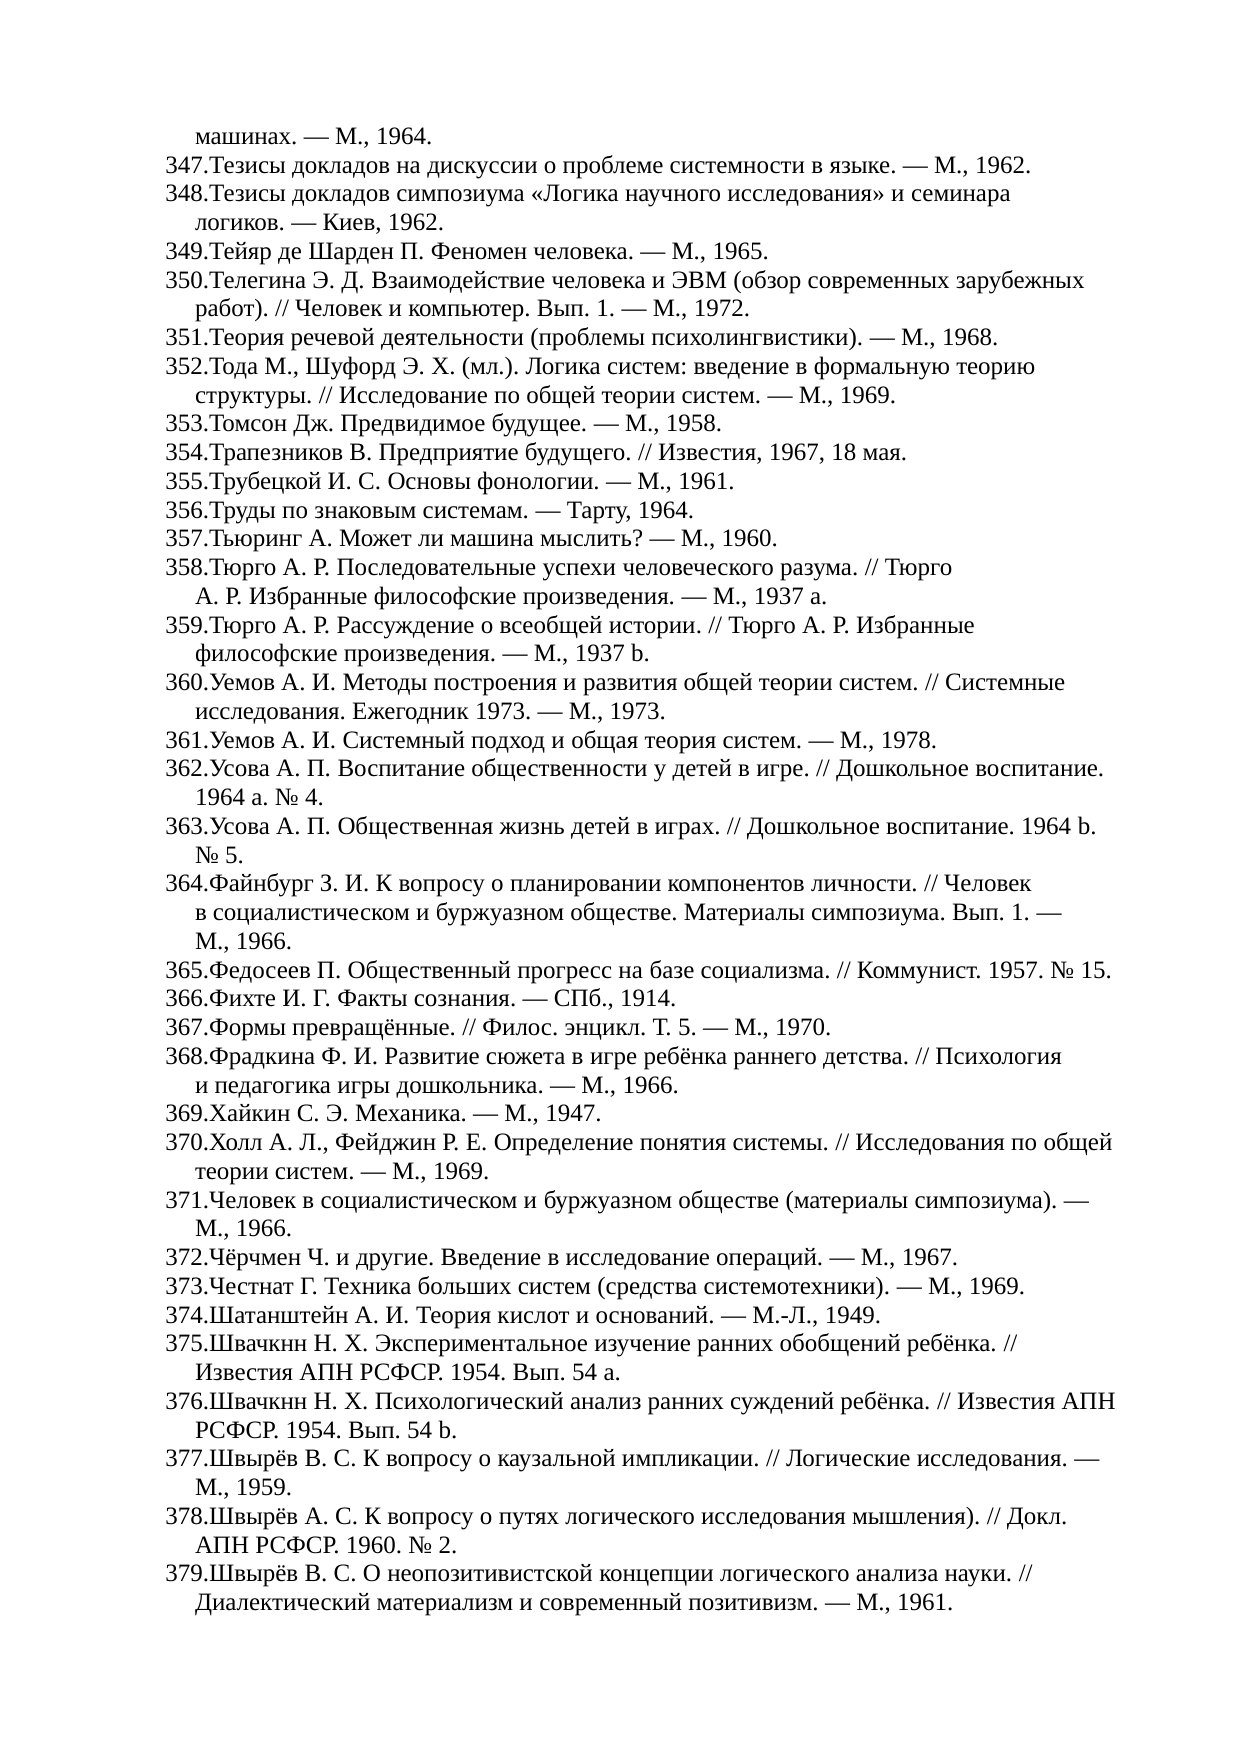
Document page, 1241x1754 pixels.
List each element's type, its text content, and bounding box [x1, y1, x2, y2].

table_header I. Работы Г. П. Щедровицкого 1957 a* Щедровицкий Г. П. «Языковое мышление» и его анализ. // Вопросы языкознания. 1957. № 1. (С. 449–465 наст. изд.). b Щедровицкий Г. П., Алексеев Н. Г. О возможных путях исследования мышления как деятельности. // Докл. АПН РСФСР. 1957. № 3; 1958. № 1,4; 1959. № 1,2, 4; 1960. № 2,4, 5,6; 1961. № 4,5; 1962. № 2–6. 1958 a* Щедровицкий Г. П. О некоторых моментах в развитии понятий. // «Вопросы философии», 1958. № 6. (С. 577–589 наст. изд.). b* Щедровицкий Г. П. О строении атрибутивного знания. Сообщения I–VI. // Докл. АПН РСФСР. 1958. № 1,4; 1959. № 1,2, 4; 1960. № 6. (С. 590–630 наст. изд.). 1959 Щедровицкий Г. П., Ладенко И. С. О некоторых принципах генетического исследования мышления. // Тезисы доклада на I съезде Общества психологов. Вып. 1. — М., 1959. 1960 a* Щедровицкий Г. П. К анализу процессов решения задач. // Докл. АПН РСФСР. 1960. № 5. (С. 667–672 наст. изд.). b Щедровицкий Г. П. Опыт анализа сложного рассуждения, содержащего решение математической задачи. (На правах рукописи). — М., 1960. c* Щедровицкий Г. П. и другие. Принцип «параллелизма формы и содержания мышления» и его значение для традиционных логических и психологических исследований. Сообщ. I–IV. // Докл. АПН РСФСР. 1960. № 2,4; 1961. № 4,5. (С. 1–33 наст. изд.). 1961 a Щедровицкий Г. П. О взаимоотношении формальной логики и неопозитивистской «логики науки». // Диалектический материализм и современный позитивизм. — М., 1961. b Щедровицкий Г. П. Технология мышления. // Известия. 1961. № 234. 1962 a* Щедровицкий Г. П. О различии исходных понятий «формальной» и «содержательной» логик. // Методология и логика наук. Учёные зап. Том. ун-та. № 41. — Томск, 1962. (С. 34–49 наст. изд.). b Щедровицкий Г. П. Усвоение мышления и проблемы творческой активности учащихся // О психологических особенностях творческой активности учащихся. Тезисы доклада на межвуз. конф. — М., 1962. с Щедровнцкий Г. П., Якобсон С. Г. К анализу процессов решения простых арифметических задач. Сообщения I–V. // Докл. АПН РСФСР. 1962. № 2–6. 1963 a Щедровицкий Г. П. О месте логики в психолого-педагогических исследованиях. // Тезисы доклада на II съезде Общества психологов. Вып. 2. — М., 1963. b Щедровицкий Г. П. К методологии педагогического исследования игры. // Материалы к симпозиуму. Ротапринт (Библиотека имени В. И. Ленина). — М., 1963. c* Щедровицкий Г. П. Методологические замечания к проблеме происхождения языка. // Науч. докл. высшей школы. Филологические науки. 1963. № 2. (С. 299–316 наст. изд.). d Якобсон С. Г., Щедровицкий Г. П. Логико-психологический анализ способов решения простых арифметических задач. // Тезисы доклада на II съезде Общества психологов. Вып. 2. — М., 1963. 1964 a* Щедровицкий Г. П. Проблемы методологии системного исследования. — М., 1964. (С. 155–196 наст. изд.). b* Щедровицкий Г. П. Игра и «детское общество». // Дошкольное воспитание. 1964. № 4. (С. 673–681 наст. изд.). c* Щедровицкий Г. П. О принципах анализа объективной структуры мыслительной деятельности на основе понятий содержательно-генетической логики. // Вопросы психологии. 1964. № 2. (С. 466–473 наст. изд.). d Щедровицкий Г. П. Место логических и психологических методов в педагогической науке. // «Вопросы философии», 1964. № 7. е Щедровицкий Г. П. О необходимости типологических исследований в психологии и педагогике. // Вопросы активизации мышления и творческой деятельности учащихся. Тезисы доклада на межвуз. конф. — М., 1964. f Щедровицкий Г. П. К характеристике критериев интеллектуального развития ребёнка. // Вопросы психологии. Тезисы доклада на респ. психол. конф. — Киев, 1964. g Щедровицкий Г. П., Костеловский В. А. К анализу средств и процессов познания пространственной формы. Сообщения I–II. // Новые исследования в педагогических науках. Вып. 2,4. — М., 1964–1965. h* Щедровицкий Г. П., Садовский В. Н. К характеристике основных направлений исследования знака в логике; психологии и языкознании. Сообщения I — III. // Новые исследования в педагогических науках, Вып. 2,4, 5. — М., 1964–1965. (С. 515–539 наст. изд.). i Щедровицкий Г. П., Юдин Э. Г. О применении понятия управления в психологических и педагогических исследованиях. // Вопросы активизации мышления и творческой деятельности учащихся. Тезисы доклада на межвуз. конф. — М., 1964. j Щедровицкий Г. П., Якобсон С. Г. Сравнительный логико-психологический анализ способов решения арифметических задач (на укр. языке). // Радяньска школа. 1964. № 6. 1965 a Щедровицкий Г. П. К характеристике наиболее абстрактных направлений методологии структурно-системных исследований. // Проблемы исследования систем и структур. — М., 1965. b Щедровицкий Г. П. Методологические замечания к проблеме типологической классификации языков. // Лингвистическая типология и восточные языки. — М., 1965. c Щедровицкий Г. П. Исследование мышления детей на материале решений простых арифметических задач. // Развитие познавательных и волевых процессов у дошкольников. — М., 1965. d Щедровицкий Г. П. О принципах классификации наиболее абстрактных направлений методологии системно-структурных исследований. // Проблемы исследования систем и структур. — М., 1965. e Лефевр В. А., Щедровицкий Г. П., Юдин Э. Г. «Естественное» и «искусственное» в семиотических системах. // Проблемы исследования систем и структур. Материалы к конференции. — М., 1965. f* Генисаретский О. И., Щедровицкий Г. П. Методологическая картина дизайна. // Программа научн. иссл. лаб. общетеор. иссл. отдела теории и методов худ. констр. ВНИИТЭ. Архив ВНИИТЭ. — М., 1965 (см. Теоретические и методологические исследования в дизайне. Избранные материалы. Ч. I. Труды ВНИИТЭ. Техн. эстетика. Вып. 61. — М., 1990). (С. 317–328 наст. изд.). g* Генисаретский О. И., Щедровицкий Г. П. Дизайн: проблемы исследований. // Программа научн. иссл. лаб. общетеор. иссл. отдела теории и методов худ. констр. ВНИИТЭ. Архив ВНИИТЭ. — М., 1965 (см. Теоретические и методологические исследования в дизайне. Избранные материалы. Ч. I. Труды ВНИИТЭ. Техн. эстетика. Вып. 61. — М., 1990). (С. 329–333 наст. изд.). 1966 a* Щедровицкий Г. П. Об исходных принципах анализа проблемы обучения и развития в рамках теории деятельности. // Обучение и развитие. Материалы к симпозиуму. — М., 1966. (С. 197–227 наст. изд). b* Щедровицкий Г. П. Методологические замечания к педагогическому исследованию игры. // Психология и педагогика игры дошкольника. — М., 1966. (С. 687–715 наст. изд.). c* Щедровицкий Г. П. Заметки о мышлении по схемам двойного знания. // Материалы к симпозиуму по логике науки. — Киев, 1966. (С. 474–476 наст. изд.). d Щедровицкий Г. П. «Естественное» и «искусственное» в развитии речи языка. // Основные проблемы эволюции языка. Материалы Всесоюз. конф. по общ. языкознанию. Ч. 1. Самарканд, 1966. e Щедровицкий Г. П. К анализу исходных принципов и понятий формальной логики. // Философ, иссл.: Труды Болгар, акад. наук. 1966. f Щедровицкий Г. П. О логическом смысле проблемы лингвистических универсалий. // Конф. по проблемам изучения универсальных и ареальных свойств языков. Тезисы доклада — М., 1966. g* Щедровицкий Г. П. О различных планах изучения моделей и моделирования. // Метод моделирования в естествознании. — Тарту, 1966. (С. 631–633 назд. изд.). h* Щедровицкий Г. П. Надежина Р. Г. Развитие детей и проблемы нравственного воспитания. // Обучение и развитие. Материалы к симпозиуму. — М., 1966. (С. 682–686 наст. изд.). i* Щедровицкий Г. П., Юдин Э. Г. Педагогика и социология. Сообщение 1. // Новые исследования в педагогических науках. Вып. 7. — М., 1966. (С. 342–349 наст. изд.). j Shchedrovitzky G. P. Methodological problem; of system research. // General Systems. 1966. Vol. XI. (Перевод работы 1964 a). k Лефевр В. А., Щедровицкий Г. П., Юдин З. Г. Анализ связей управления в социальных структурах и деятельности. (Место публикации не установлено). 1966. i* Щедровицкий Г. П. Дизайн и его наука: «художественное конструирование» — сегодня, а что дальше? // Научный отчёт по теме 0047 [1]. ВНИИТЭ. — М., 1966 (см. Теоретические и методологические исследования в дизайне. Избранные материалы. Ч. I. Труды ВНИИТЭ. Техн. эстетика. Вып. 61. — М., 1990). (С. 334–341 наст. изд.). 1967 a Щедровицкий Г. П. О методе семиотического исследования знаковых систем. // Семиотика и восточные языки. — М., 1967. b* Щедровицкий Г. П. О специфических характеристиках логико-методологического исследования науки. // Проблемы исследования структуры науки. — Новосибирск, 1967. (С 350–359 наст. изд.). c* Щедровицкий Г. П. Что значит рассматривать язык как знаковую систему? // Материалы к конференции «Язык как знаковая система особого рода». — М., 1967. (С. 540–544 наст. изд.). d Щедровицкий Г. П., Дубровский В. Я. Научное исследование в системе «методологической работы». // Проблемы исследования структуры науки. — Новосибирск, 1967. e Щедровицкий Г. П., Розин В. М. Концепция лингвистической относительности Б. Л. Уорфа и проблемы исследования «языкового мышления». // Семиотика и восточные языки М., 1967. f Schedrovitsky G. P. Concerning the analysis of initial hriniciples and conceptions of formal logic. // Systematics. Vol. 5.1967. № 2. (Перевод работы 1966 е). g* Лефевр В. А., Щедровицкий Г. П., Юдин 3. Г. «Естественное» и «искусственное» в семиотических системах. // Семиотика и восточные языки. — М., 1967. (С. 50–56 наст. из/].). 1968 a Щедровицкий Г. П. Система педагогических исследований (методологический анализ). // Педагогика и логика. — М., 1968. b Щедровицкий Г. П. К анализу структуры, оснований и метода эвристики. // IV Всесоюз. симпозиум по кибернетике. Материалы симпозиума. Тбилиси, 1968. с Щедровицкий Г. П. Модели новых фактов для логики. // «Вопросы философии», 1968. № 4. d Schedrovitsky G. P. Concerning the analysis of initial hriniciples and conceptions of formal logic. // General Systems. Vol. XIII. 1 968. (Перевод работы 1966 е). е Scedrovickij G. P. Methodologische Bemerkungen zum Problem einer typologischen Klassifikation der Sprachen. // Linguistics. 1968. № 42. (Перевод работы 1965 b). f* Щедровицкий Г. П. Лингвистика, психолингвистика, теория деятельности. // Теория речевой деятельности. — М., 1968. (С. 360–366 наст. изд.). 1969 a* Щедровицкий Г. П. Проблема объекта в системном проектировании. // Вторая Всесоюз. конференция по технической кибернетике. Тезисы доклада — М., 1969. (С. 399–400 наст. изд.). b Щедровицкий Г. П. Методологический смысл проблемы лингвистических универсалий. // Языковые универсалии и лингвистическая типология. — М., 1969. 1970 Щедровицкий Г. П. О системе педагогических исследований (методологический анализ). // Оптимизация процессов обучения в высшей и средней школе. Душанбе, 1970. 1971 a Щедровицкий Г. П. Значения как конструктивные компоненты знака. // Вопросы семантики. Тезисы доклада — М., 1971. b Щедровицкий Г. П. Человек и деятельность в инженерно-психологических исследованиях. // Проблемы инженерной психологии. Вып. 1. — М., 1971. с Щедровицкий Г. П. Понимание как компонента исследования знака. // Вопросы семантики. Тезисы доклада — М., 1971. d Щедровицкий Г. П. О типах знаний, получаемых при описании сложного объекта, объединяющего «парадигматику» и «синтагматику». // Актуальные проблемы лексикологии. Докл. лингвист, конф. Ч. 1. Томск. 1971. e Щедровицкий Г. П. «Логическое» и «лингвистическое» в знаках (к характеристик е материал а терминологической работы). // Семиотические проблемы языков науки, терминологии и информатики. Ч. 1. — М., 1971. f Щедровицкий Г. П. К проблеме существования терминов в тексте и в парадигматических системах. // Семиотические проблемы языков науки, терминологии и информатики. Ч. 2. — М., 1971. g Щедровицкий Г. П. Значения и знания. // Актуальные проблемы лексикологии. Тезисы доклада Ч. 2. — Новосибирск, 1971. h Щедровицкий Г. П. Деятельность и понятие деятельности. // Материалы IV Всесоюз. съезда Общества психологов. Тбилиси, 1971. i Schedrovitsky G. P. Configuration as a method of construction of complex knowledge. // Systematics. Vol. 8.1971. № 4. j Щедровицкий Г. П. Проблема соотношения логических и психологических исследований мышления в истории советской психологии. // Материалы IV Всесоюз. съезда Общества психологов. Тбилиси, 1971. 1972 a Щедровицкий Г. П. Цели и продукты терминологической работы (методологические заметки о процессах становления терминологической деятельности). // Актуальные проблемы лексикологии. — Новосибирск, 1972. b Stschedrowitzky G. P. Die Struktur des Zeichens: Sinn und Bedeutung. // Ideen des exakten Wissens. Wissenschaft und Technik in der Sowjetunion. 1972. № 12. 1973 a* Щедровицкий Г. П. Системно-структурный подход в анализе и описании эволюции мышления. // Мышление и общение. Материалы Всесоюз. симпозиума. Алма-Ата, 1973. (С. 477–480 наст. изд.). b Щедровицкий Г. П. Структура знака: смыслы и значения. // Проблемы лексикологии. — Минск, 1973. c Щедровицкий Г. П., Дубровский В. Я. Проблема объекта в системном проектировании. // Методология исследования проектной деятельности. Тез. сообщ. Всесоюз. науч. конф. «Автоматизация проектирования как комплексная проблема совершенствования проектного дела в стране». Сб. 2. — М., 1973. d Щедрювицкий Г. П., Надежина Р. Г. О двух типах отношений руководств а в групповой деятельности детей. // Вопросы психологии. 1973. № 5. е Щедровицкий Г. П., Якобсон С. Г. Заметки к определению понятий «мышление» и «понимание». // Мышление и общение. Материалы Всесоюз. симпоз. Алма-Ата, 1973. 1974 a* Щедровицкий Г. П. Смысл и значение. // Проблемы семантики. — М., 1974. (С. 545–576 наст. изд.). b* Щедровицкий Г. П. Системное движение и перспективы развития системно-структурной методологии. Обнинск, 1974. (С. 57–88 наст. изд). с* Щедровицкий Г. П. Два понятия системы. // Труды XIII Межд. Конгресса по истории науки и техники. Т. 1а. — М., 1974. (С. 228–232 наст. изд). d Щедровицкий Г. П. Коммуникация, деятельность, рефлексия. // Исследование речемыслительной деятельности. Алма-Ата, 1974. e Щедровицкий ГЛ. Логико-психологический анализ процедур и способов решения простых арифметических задач. // Психолого-педагогические проблемы обучения и развития. Душанбе, 1974. 1975 a* Щедровицкий Г. П. Автоматизация проектирования и задачи развития проектировочной деятельности. // Разработка и внедрение автоматизированных систем в проектировании (теория и методология). — М., 1975. (С. 401–436 наст. изд.). b* Щедровицкий Г. П. Проблема исторического развития мышления. // Генетические и социальные проблемы интеллектуальной деятельности. Алма-Ата, 1975. (С. 496–514 наст. изд.). а* Щедровицкий Г. П. Исходные представления и категориальные средства теории деятельности (Приложение I к 1975 а’). (С. 233–280 наст. изд.). а* Щедровицкий Г. П. Общая идея метода восхождения от абстрактного к конкретному (Приложение II к 1975 а’). e* Щедровицкий Г. П. Категории «процесс — механизм» в контексте исследования развития (Приложение III к 1975 а»). f* Щедровицкий Г. П. Генетическое восхождение (Приложение IV к 1975 а’). 1976 Щедровицкий Г. П. Проблемы построения системной теории сложного «популятивного» объекта. // Системные исследования. Ежегодник 1975. — М., 1976. 1977 a Щедровицкий Г. П., Щедровицкий П. Г. Проблематизация и проблемы в процессах программирования решения задач. // Логика научного поиска. Тезисы доклада Свердловск, 1977. 1978 a Щедровицкий Г. П. Методологический подход как средство объединения знаний из разных научных предметов. // Методологические аспекты взаимодействия общественных, естественных и технических наук. Тез докл. М. — Обниск, 1978. b Аросьев Д. Л., Астахов В. И., Щедровицкий Г. П. Средства и методы проектирования годичного цикла спортивной подготовки. Макет учебно-деловой игры. // Отчёт КНГ МОГИФК по теме № 05–139–21.1978. 1979 a Щедровицкий Г. П. Комплексная организация научно-исследовательских работ как социотехническая систем а. // Комплексный подход к научному поиску: проблемы и перспективы. Ч. 2. — Свердловск, 1979. b Поливанова С. Б., Щедровицкий Г. П. Методологическая организация мышления и деятельности как условие и средство комплексной организации НИР. // Комплексный подход к научному поиску: Проблемы и перспективы. Ч. 2. — Свердловск, 1979. 1981 a* Щедровицкий Г. П. Принципы и общая схема методологической организации системно-структурных исследований и разработок. // Системные исследования: Методологические проблемы. Ежегодник 1981. — М., 1981. (С. 88–114 наст. изд.). b Щедровицкий Г. П. О двух способах структурно-системного представления объектов. // Машинные методы обнаружения закономерностей. Рига, 1981. 1982 Shchedrovitsky C. P. Methodological organization of systems-structural research and development: principles and general scheme. // General Systems. Vol. XXVII. 1982. (Перевод работы 1981 a*). 1983 a Щедровицкий Г. П. Организационно-деятельностная игра как новая форма организации коллективной мыследеятельности. // Методы исследования, диагностики и развития международных трудовых коллективов. — М., 1983. b Щедровицкий Г. П. Системо-деятельностный подход в анализе и оценке места и функций естественнонаучных картин мира в современном мировоззрении. // Научная картина мира как компонент современного мировоззрения. Материалы симпозиума. М. — Обнинск, 1983. с* Щедровицкий Г. П., Котельников С. И. Организационно-деятельностная игра как новая форма организации и метод развития коллективной мыследеятельности. // Нововведения в организациях. Труды семинара. ВНИИ системных исследований. — М., 1983. (С. 115–142 наст. изд.). 1984 Щедровицкий Г. П. Синтез знаний: проблемы и методы. // На пути к теории научного знания. — М., 1984. (С. 634–666 наст. изд.). 1985 a Ойзерман М. Т., Рац М. В., Щедровицкий Г. П. Научные и практические вопросы создания проектов, эффективно реализуемых с точки зрения инженерных изысканий. // Проблемы методологии и технологии инженерных изысканий. — М., 1985. b Наградова Е. Я., Щедровицкий Г. П. Категории сложности изыскательных работ как объект исследований с системо-деятельностной точки зрения. // Проблемы методологии и технологии инженерных изысканий. — М., 1985. с Shchedrovitsky C. P. Methodological organization of systems-structural research and development: principles and general scheme. // Systems Research, II. Methodological Problems. 1985. (Перевод работы 1981 a*). 1987 a* Щедровицкий Г. П. Схема мыследеятельности — системно-структурное строение, смысл и содержание. // Системные исследования. Методологические проблемы. Ежегодник 1986. — М., 1 987. (С. 281–298 наст. изд.). b Щедровицкий Г. П. Методологический подход как средство объединения знаний из разных научных предметов. // Методологические аспекты взаимодействия общественных, естественных и технических наук. Тезисы доклада и выст. Ч. I–II. М. — Обнинск, 1987. 1991 Щедровицкий Г. П. Методологический смысл оппозиции натуралистического и системо-деятельностного подходов. // «Вопросы методологии». 1991. № 2. (С. 143–154 наст. изд.). II. Работы других авторов Автоматизация в проектировании. — М., 1972. Акофф Р. Л. О природе систем. // Изв. АН СССР. Техн. кибернетика. 1971. № 3. Акофф Р. Л. Планирование в больших экономических системах. — М., 1972. Акофф Р. Искусство решения проблем. — М., 1982. Акофф Р. Планирование будущего корпорации. — М., 1985. Алексеев И. С. Возможная модель структуры физического знания. // Проблемы истории и методологии научного познания. — М., 1974 а. Алексеев И. С. Принцип детерминизма и физическая картина реальности. // Философия и естествознание. — М., 1974 b. Алексеев Н. Г. Проблема управления мыслительной деятельностью при решении алгебраических задач и их классификация. // Вопросы активизации мышления и творческой деятельности учащихся. Тезисы докладов на межвузовской конференции. — М., 1964. Алексеев Н. Г. Формирование осознанного решения учебной задачи. // Педагогика и логика. — М., 1968. Алексеев Н. Г., Москаева А. С. О некоторых психологических проблемах при решении текстовых задач. // Психологія навчання і виховання. Тезисы докладов на республиканской психологической конференции. — Киев, 1964. Аристотель. Метафизика. М, 1937 а. Аристотель. О душе. — М., 1937 b. Аристотель. Физика. — М., 1937 с. Аристотель. Аналитики. — М., 1952. Аристотель. Сочинения. В 4-х т. — М., 1978. Асмус В. Ф. Логика. — М., 1947. Асмус В. Ф. Шарль Серрюс и логика отношений. // Ш. Серрюс. Опыт исследования значения логики. — М., 1948. Афанасьев В. Г. Научное руководство социальными процессами. // Коммунист. 1965. № 12. Афанасьев В. Г. Об интенсификации развития социалистического общества (проблемы взаимодействия науки, техники и управления). — М., 1969. Ахманов А. С. Формы мысли и законы формальной логики. К вопросу о предмете формальной логики. // Вопросы логики. — М., 1955. Ахманов А. С. Логическое учение Аристотеля. — М., 1960. Бакрадзе К. Логика. Тбилиси, 1951. Беккер Г., Босков А. Современная социологическая теория. — М., 1962. Бернштейн Н. А. Некоторые назревающие проблемы регуляции двигательных актов. // Вопросы психологии. 1957. № 6. Вир Ст. Кибернетика и управление производством. — М., 1963. Блауберг И. В., Садовский В. Н., Юдин Э. Г. Системный подход: предпосылки, проблемы, трудности. — М., 1969. Блауберг И. В., Юдин Э. Г. Становление и сущность системного подхода. — М., 1973. Богданов А. А. Всеобщая организационная наука (тектология). В 3-х т. Восьмое издание. Москва-Берлин, 1925–1929. Большие системы: теория, методология, моделирование. — М., 1971. Больцман Л. Лекции по кинетической теории газов. — М., 1956. Борджану К. О научном характере понятия прогресса. // Проблемы философии. — М., 1960. Бродский И. Н., Серебрянников О. Ф. О характере современной формальной логики II Вопросы философии. 1964. № 2. Бутлеров A. M. Альдегиды, кетоны и нитропроизводные жирного ряда. Специальный куре органической химии. 1875. Ветров А. А. Математическая логика и современная формальная логика. // «Вопросы философии», 1964. № 2. Вико Дж. Основания новой науки об общей природе наций. — Л., 1940. Виндельбанд В. Принципы логики. // Логика. Вып. 1. М, 1913. Винер Н. Кибернетика. — М., 1958. Витгенштейн Л. Логико-философский трактат. — М., 1959. Войшвилло Е. К. К вопросу о предмете логики. // Вопросы логики. — М., 1955. Волков Г. Н. Социология науки. Социологические очерки научно-технической деятельности. — М., 1968. Волков Г. Научно-техническая революция: естествознание и обществоведение. // Правда. 1973, 25 февр. Восхождение от абстрактного к конкретному. // Филее, энцикл. Т. 1. — М., 1960. Выготский Л. С. Мышление и речь. Психологические исследования. — М.-Л., 1934. Выготский Л. С. Избранные психологические исследования. — М., 1956. Выготский Л. С. Развитие высших психических функций. — М., 1960. Галилей Г. Беседы и математические доказательства… // Сочинения. Т. 1. — М.-Л., 1934. Галилей Г. Диалог о двух главных системах мира — птоломеевой и коперниковой. — М.-Л., 1948. Гальперин П. Я., Талызина Н. Ф. Формирование начальных геометрических понятий на основе организованного действия учащихся. // Вопросы психологии. 1957. № 1. Гвишиани Д. М. Управление — прежде всего наука. // Известия, 1963, № 118. Гвишиани Д. М. Предисловие. // Дейнеко О. А. Методологические проблемы науки управления производством. — М., 1971. Гвишиани Д. М. Организация и управление. — М., 1972. Гвишиани Д. М., Каменицер С. Е. Научно организовать труд по управлению производством. // Социалистический труд. 1965. № 2. Гвишиани Д. М., Лисичкин В. А. Системы прогнозирования в планировании и управлении научными исследованиями и разработками. — М., 1969. Гегель Г. В. Ф. Энциклопедия философских наук. Ч. 1. Логика. // Сочинения. Т. 1. — М., 1934. Гегель Г. В. Ф. Наука логики. // Сочинения. Т. 5–6. — М., 1937. Гейтинг А. Обзор исследований по основаниям математики. — М., 1936. Гелернтер Г. А., Рочестер Н. Интеллектуальное поведение машин, решающих задачи. // Психология мышления. — М., 1965. Генисаретский О. И. Специфические черты объектов системного исследования. // Проблемы исследования систем и структур. — М., 1965. Генисаретский О. И. Логический смысл моделей и моделирования. // Метод моделирования в естествознании. Тезисы доклада и выступлений на симпоз. — Тарту, 1966 а. Генисаретский О. И. Проблема смысла в содержательно-генетической логике. // Методология и логика науки. — М., 1966 b. Генисаретский О. И. Понятие о деятельности. Деятельность проектирования. // дизайн в сфере проектирования. Методологическое исследование. Т. 1. Архив ВНИИТЭ. № 470.1967. Генисаретский О. И. Опыт моделирования представляющей и рефлектирующей способностей сознания. // Всесоюзный симпозиум по кибернетике. Тбилиси, 1968. Генисаретский О. И. Опыт методологического конструирования общественных систем. // Моделирование социальных процессов. — М., 1970. Генисаретский О. И. Методологическая организация системной деятельности. // Разработка и внедрение автоматизированных систем в проектировании (теория и методология). — М., 1975. Гердер И. Г. Трактат о происхождении языка. // Гердер И. Г. Избранные сочинения. — М.-Л., 1959. Гессе Г. Игра в бисер. — М., 1969. Гилберт Д. Основания геометрии. — М., 1948. Гилберт Д., Аккерман В. Основы теоретической логики. — М., 1947. Глушков В. М. Построение автоматизированных систем управления. // Актуальные проблемы управления. — М., 1972. Гоббс Т. Избранные произведения. В 2-х т. — М., 1965. Головнях В. В. Комплексирование оптимизационных, имитационных и логико-лингвистических моделей в автоматизированных системах управления летательным аппаратом. // Вопросы кибернетики. Вып. 121. — М., 1986. Горохов В. Г. Методологический анализ системотехники. — М., 1982 а. Горохов В. Г. Современные комплексные научно-технические дисциплины. // «Вопросы философии», 1982 b. № 7. Гослинг Б. Проектирование систем. // Перевод № 567 ГКРЭ СССР. 1964. Греневский Т. Кибернетика без математики. — М., 1964. Григорьев Э. П. Проектный метод прогнозирования и его использование при формировании бытовой предметной среды. // Проблемы прогнозирования материально-предметной среды Труды ВНИИТЭ. Техн. эстетика. Вып. 2. — М., 1972. Гропп P. O. К вопросу о марксистской диалектической логике как системе категорий. // «Вопросы философии», 1959. № 1. Грушин Б. А. Логические и исторические приёмы исследования в «Капитале» К. Маркса. // Вопросы философия. 1955. № 4. Грушин Б. А. О приёмах и способах воспроизведения в мышлении исторических процессов развития. // Канд. диссертация. МГУ, 1957. Грушин Б. А. Маркс и современные методы исторического исследования. // «Вопросы философии», 1958. № 3. Грушин Б. А. Очерки логики исторического исследования. — М., 1961. Грушин Б. А. Процесс развития (логическая характеристика категории в свете задач исторической науки). // Проблемы методологии и логики наук. — Томск, 1962. Гуд Г. Х., Макол Р. Э. Системотехника: введение в проектирование больших систем. — М., 1962. Гудожник Г. С. Научно-технический прогресс: сущность, основные тенденции. — М., 1970. Гуковский М. А. Механика Леонардо да Винчи. — М.-Л., 1947. Гуссерль Э. Пролегомены к чистой логике. // Гуссерль Э. Логические исследования. Ч. 1. — СПб., 1909. Гущин Ю. Ф., Дубровский В. Я, ЩедровицкийЛ. П. К понятию «системное проектирование». // Большие информационно-управляющие системы. — М., 1969. Гущин Ю. Ф., Дубровский В. Я., Щедровицкий Л. П. О методических принципах инженерно-психологического проектирования. // Проблемы инженерной психологии. Вып. 1. — М., 1971. Гэлбрейт Дж. Новое индустриальное общество. — М., 1969. Дворецкий И. Х. Древнегреческо-русский словарь. — М., 1958. Дейнеко О. А. Методологические проблемы науки управления производством. — М., 1971. Джемпер М. Понятие массы в классической и современной физике. — М., 1967. Джонсон Ф. и другие. Системы и руководство (теория систем и руководство системами). — М., 1971. Дизайн в сфере проектирования. Методологическое исследование. Т. 1 / Под ред. Г. П. Щедровицкого и О. И. Генисаретского. // Архив ВНИИТЭ. № 470.1967. Диксон Дж. Проектирование систем: изобретательство, анализ и принятие решений. — М., 1969. Дубовская В. И. К вопросу о связях теории с компонентами учебной деятельности. // Проблемы исследования систем и структур. Материалы к конференции. — М., 1965. Дубровский В. Я. О природе и основаниях эффективности эвристических методов. // IV Всесоюзный симпозиум по кибернетике, (материалы симпозиума). Тбилиси, 1968. Дубровский В. Я. К проблеме распределения функций в системах «человек — машина». // Большие информационно-управляющие системы. — М., 1969. Дубровский В. Я. Об одной модели деятельности проектирования. // Проблемы инженерной психология. Вып. 1. — М., 1971 а. Дубровский В. Я. Проблема знаний в инженерно-психологическом проектировании. // Проблемы инженерной психологии. Вып. 1. — М., 1971 b. Дубровский В. Я., Щедровицкий Л. П. Проблема распределения функции в системах «человек — машина». // Инженерно-психологическое проектирование. Вып. 1. — М., 1970 а. Дубровский В. Я., Щедровицкий Л. П. Инженерная психология и развитие системного проектирования. // Инженерно-психологическое проектирование. Вып. 2. — М., 1970 b. Дубровский В. Я., Щедровицкий Л. П. Проблемы системного инженерно-психологического проектирования. — М., 1971 а. Дубровский В. Я., Щедровицкий Л. П. Социальное назначение инженерной психологии. // Проблемы инженерной психологии. Вып. 1. — М., 1971 b. Дубровский В. Я., Щедровицкий Л. П. Концепция машинизации проектирования как вида мыслительной деятельности. // Методология исследования проектной деятельности. Всесоюз. науч. конф. «Автоматизация проектирования как комплексная проблема совершенствования проектного дела в стране». Сб. 2. — М., 1973. Дубровский В. Я., Щедровицкий Л. П. Проблемы модификации в системном проектировании. // Разработка и внедрение автоматизированных систем в проектировании (теория и методология). — М., 1975. Дынин Б. С. К вопросу о характере проблем методологии. // Философия, методология, наука. — М., 1972. Евенко Л. И. Системный анализ — инструмент обоснования управленческих решений. // США: экономика, политика, идеология. 1970. № 8. Ельмслев Л. Пролегомены к теории языка. // Новое в лингвистике. Вып. 1. — М., 1960. Емельянов С. В. Современные проблемы научного управления. // Цикл лекций о со временных методах планирования и управления народным хозяйством. — М., 1970. Емельянов С. В. Организационные системы управления: принципы построения структурных схем. // Актуальные проблемы управления. — М., 1972. Епископосов Г. Л. Техника и социология. — М., 1967. Жимерин Д. Г. Проблемы автоматизации управления. // Автоматизированные системы управления. — М., 1972. Жолковский А. К. Предисловие. // Машинный перевод и прикладная лингвистика. 1964. № 8. Жолковский А. К. и другие. О принципиальном использовании смысла при машинном переводе. // Труды Института точной механики и вычислительной техники. Машинный перевод — 1961. Вып. 2. — М., 1961. Жолковский А. К., Мельчук И. А. К построению действующей модели языка «Смысл-текст». // Машинный перевод и прикладная лингвистика. 1969. № 11. Заде Л., Дезоер Ч. Теория линейных систем. — М., 1970. Замошкин Ю. А. Психологическое направление в современной буржуазной социологии. — М., 1958. ЗигвартХ. Учение о суждении, понятии и выводе. // Зигварт X. Логика. Т. 1. — СПб., 1908 а. ЗигвартХ. Учение о методе. // Зигварт X. Логика. Т. 2. Вып. 1. — СПб., 1908 b. Зиновьев А. А. Восхождение от абстрактного к конкретному (на материале «Капитала» К. Маркса). // Канд. диссертация. — М., 1954. Зиновьев А. А. Логическое строение знаний о связях. // Логические исследования. — М., 1959 а. Зиновьев А. А. Следование как свойство высказываний о связях. // Науч. докл. высшей школы. Философские науки. 1959 b. № 3. Зиновьев А. А. 06 одной программе исследования мышления. // Докл. АПН РСФСР. 1959 с. № 2. Зиновьев А. А. О логической природе восхождения от абстрактного к конкретному. // Филос. энцикл. Т. 1. — М., 1960 а. Зиновьев А. А. К вопросу о методе исследования знаний (высказывания о связях). // Докл. АПН РСФСР. 1960 b. № 3. Зиновьев А. А. К определению понятия связи. // «Вопросы философии», 1960 с. № 8. Зиновьев А. А. Логика высказываний и теория вывода. — М., 1962. Зиновьев А. А. Об основных понятиях и принципах логики науки. // Логическая структура научного знания. — М., 1965. Зиновьев А. А., Ревзин И. И. Логическая модель как средство научного исследования. // «Вопросы философии», 1960. № 1. Зинченко А. П. Игра. В Харькове проведён экспертный семинар по теме «Учебно-воспитательный процесс в ВУЗе». // Архитектура. Приложение к «Строительной газете» от 25 апреля 1982. Зинченко А. П. Игровая форма межпрофессионального обсуждения градостроительных проблем. // Строительство и архитектура. 1983. № 8. Зинченко П. И. Проблема непроизвольного запоминания. // Научные записки Харьковского государственного педагогического института иностранных языков. Т. 1.1939. Ильенков Э. В. Диалектика абстрактного и конкретного в «Капитале» К. Маркса. — М., 1960. Ильенков Э. В. Предмет логики как науки в новой философии. // «Вопросы философии», 1965. № 5. Ильенков Э. В. К истории вопроса о предмете логики как науки. // «Вопросы философии», 1966. № 2. Ильенков Э. В. Идеальное. // Филос. энцикл. Т. 2. — М., 1962. Исследования по общей теории систем. — М., 1969. Калман Р. и другие. Математическая теория систем. — М., 1971. Кант И. Критика чистого разума. — СПб., 1907. Кант И. Логика. — СПб., 1915. Кантор Г. Учение о множествах. // Новые идеи в математике. Сб. 6. — СПб., 1914. Квейд Э. Анализ сложных систем (методология анализа при подготовке военных решений). — М., 1969. Кибернетический сборник. Вып. 1. — М., 1960. Клини С. К. Введение в метаматематику. — М., 1957. Климовская Г. И. Опыт псевдогенетического поиска языковых универсалий. // Языковые универсалии и лингвистическая типология М., 1969. Клир Дж. Абстрактное понятие системы как методологическое средство. // Исследования по общей теории систем. — М., 1969. Комплексный подход к научному поиску: проблемы и перспективы. В 2-х ч. — Свердловск, 1979. Кон И. С. О понятии исторического прогресса. // Проблемы развития в природе и обществе. — М.-Л., 1958. Кон И. С. Прогресс общественный. // Филос. энцикл. Т. 4. — М., 1967. Кондильяк Э. Б. Трактат о системах. — М., 1938. Кондорсэ Ж. А. Эскиз исторической картины прогресса человеческого разума. — М., 1936. Кондрашов И. А. К вопросу о происхождении языка. // Вопросы языкознания в свете трудов И. В. Сталина. — М., 1950. Копнин П. В., Крымский С. Б. Заметки о логике современной и традиционной. // «Вопросы философии», 1965, № 7. Коссериу Э. Синхрония, диахрония и история//Новое в лингвистике. Вып. III. — M., 1963. Косыгин Ю. А. Методологические вопросы системных исследований в геологии. // Геотектоника. 1970. № 2. Котарбиньский Т. Избранные произведения. — М., 1963. Кремянский В. И. Некоторые особенности организмов как «систем» с точки зрения физики, кибернетики и биологии. // «Вопросы философии», 1958. № 8. Кузьмин В. П. Принцип системности в теории и методологии К. Маркса. — М., 1976. Кузнецов Б. Г. Беседы по теории относительности. — М., 1960. Курс для высшего управленческого персонала. — М., 1970. Кутта Ф. Человек. Труд. Техника. — М., 1970. Кутюра Л. Философские принципы математики. — СПб., 1913. Куффиньяль Л. Кибернетика — искусство управления. // Наука и человечество 1963. — М., 1963. Ладенко И. С. Об отношении эквивалентности и его роли в некоторых процессах мышления. // Докл. АПН РСФСР. 1958 а. № 1. Ладенко И. С. О процессах мышления, связанных с установлением отношения эквивалентности. // Докл. АПН РСФСР. 1958 b. № 2. Ладенко И. С. Проблемы обоснования математики и логической эмпиризм. // Диалектический материализм и современный позитивизм. — М., 1961. Лакатос И. Доказательства и опровержения. Как доказываются теоремы. — М., 1967. Ланге О. Целое и развитие в свете кибернетики. // Исследования по общей теории систем. — М., 1969. Лапин И. И., Пригожин А. И. «Социальные инновации» — новое направление в организационной психологии на Западе. // Психологический журнал. Т. 3.1982. № 5. Лейбниц Г. Новые опыты о человеческом разуме. — М.-Л., 1936. Лекторский В. А., Садовский В. Н. О принципах исследования систем (в связи с общей теорией систем Л. Берталанфи). // «Вопросы философии», 1960. № 8. Лекторский В. А. и другие. История предмета философии. // Филос. энцикл. Т. 5. — М., 1970. Ленин В. И. Философские тетради. // ПСС. Четвёртое издание. Т. 38. — М., 1958. Ленин В. И. Материализм и эмпириокритицизм. // ПСС. Т. 18.. — М., 1961 Ленин В. И. Империализм, как высшая стадия капитализма. // ПСС. Т. 27. — М., 1962 Леонтьев А. А. Психолингвистика. — Л., 1967. Леонтьев А. А. Язык, речь, речевая деятельность. — М., 1969. Леонтьев А. Н. Психологические основы дошкольной игры. // Проблемы развития психики. — М., 1959. Леонтьев А. Н. Проблемы развития психики. — М., 1959. Леонтьев А. Н. О некоторых перспективных проблемах советской психологии. // Вопросы психологии. 1967. № 6. Леонтьев А. Н. Автоматизация и человек. // Психологические исследования. Вып. 2. — М., 1970. Лефевр В. А. О способах представления объектов как систем. // Тезисы доклада симп. «Логика научного исследования» и семинара логиков. — Киев, 1962. Лефевр В. А. О различии «процесса решения» и «способа решения» задач. // Тезисы доклада на II съезде Общества психологов. — М., 1963. Лефевр В. А. О самоорганизующихся и саморефлексивных системах и их исследовании. // Проблемы исследования систем и структур. — М., 1965. Лефевр В. А. Конфликтующие структуры. — М., 1967. Лефевр В. А. О способах представления объектов как систем. // Философские проблемы современного естествознания. Вып. 14. — Киев, 1969. Лефевр В. А. Системы, нарисованные на системах. // Системный метод и современная наука. Вып. 1. — Новосибирск, 1970. Лефевр В. А., Дубовская В. И. Способ решения задач как содержание обучения. // Новые исследования в педагогических науках». Вып. 4. — М., 1965. Лисицин В. Н., Попов Г. Х. О науке управления. // Плановое хозяйство. 1968. № 3. Логика научного поиска (тезисы доклада к Всесоюз. симп.). Ч. 1. — Свердловск, 1977. Логические исследования. — М., 1959. Локк Дж. Избранные философские произведения. Т. 1. — М., 1960. Ломов Б. Ф. Человек и техника. — М., 1966. Лосев А. Ф. Платон. // Филос. энцикл. Т. 4. — М., 1967. Луканин Р. К., Касымжанов А. Х. Об исходных моментах проблемы взаимоотношения диалектики и формальной логики. // Актуальные проблемы диалектической логики (мат. Всесоюз. симп. по диалектической логике). Алма-ата, 1971. Лукасевич Я. Аристотелевская силлогистика с точки зрения современной формальной логики. — М., 1959. Любищев А. А. Значение и будущее систематики. // Природа. 1971. № 2. Маковельский А. О. История логики. — М., 1967. Максвелл Дж. К. Избранные сочинения по теории электромагнитного поля. — М., 1938. Мамардашвили М. К. Процесс анализа и синтеза. // «Вопросы философии», 1958. № 2. Мамардашвили М. К. Некоторые вопросы исследования истории философии как истории познания. // «Вопросы философии», 1959. №: 12. Мамардашвипи М. К. Формы и содержание мышления (к критике гегелевского учения о формах познания). — М., 1968 а. Мамардашвили М. К. Анализ сознания в работах К. Маркса. // «Вопросы философии», 1968 b. № 6. Марков И. Б. Научно-техническая революция: анализ, перспективы, последствия. — М., 1971. Маркс К. К критике политической экономии. — М., 1952. Маркс К. Капитал. Т. 1. — М., 1955 а. Маркс К. Тезисы о Фейербахе. // Маркс К. и Энгельс Ф. Сочинения. Второе издание. Т. З. — М., 1955 b. Маркс К. Экономическо-философские рукописи 1884 года. // Маркс К. и Энгельс Ф. Из ранних произведений. — М., 1956. Маркс К. Теории прибавочной стоимости (IV том «Капитала»). // Маркс К. и Энгельс Ф. Сочинения. Т. 26. Ч. ІІІ. — М., 1964. Маркс К., Энгельс Ф. Немецкая идеология. // Маркс К. и Энгельс Ф. Сочинения. Второе издание. Т. З М., 1955 а. Маркс К., Энгельс Ф. Святое семейство, или критика критической критики. // Маркс К. и Энгельс Ф. Сочинения. Второе издание. Т. 2. — М., 1955 b. Маркс К., Энгельс Ф. Из ранних произведений. — М., 1956. Мартине А. Основы общей лингвистики. // Новое в лингвистике. Вып. III. — М., 1963. Мах Э. Механика. Историко-критический очерк её развития. — СПб., 1909. Мелещенко Ю. С., Шухардин С. В. Ленин и научно-технический прогресс. — Л., 1969. Мельников Г. П. Азбука математической логики. — М., 1967 а. Мельников Г. П. Системная лингвистика и её отношение к структурной. // Проблемы языкознания. Докл. и сообщ. советских учёных на X Межд. Конгрессе лингвистов. — М., 1967 b. Мельников Г. П. Язык как система и языковые универсалии. // Языковые универсалии и лингвистическая типология. — М., 1969. Мельчук И. А. Опыт теории лингвистических моделей «Смысл-текст». — М., 1974. Месарович М. и другие. Теория иерархических многоуровневых систем. — М., 1973. Металлы. // Большая Сов. Энцикл. Второе издание. Т. 27. — М., 1954. Метод моделирования в естествознании (тезисы докладов и выступлений на симпозиуме). — Тарту, 1966. Методологические проблемы науки. — М., 1964. Методология исследования проектной деятельности (Всесоюз. науч. конф. «Автоматизация проектирования как комплексная проблема совершенствования проектного дела в стране»). Сб. 2. — М., 1973. Минский М. На пути к созданию искусственного разума. // Вычислительные машины и мышление. — М., 1967. Минто В. Дедуктивная и индуктивная логика. — СПб., 1901. Мирский Э. М. Междисциплинарные исследования и дисциплинарная организация науки. — М., 1980. Моисеев Н. Н. Компьютер ставит эксперимент. // Литературная газета, 1 января 1973. Моисеев Н. Н. Имитационные модели. // Наука и человечество 1973. — М., 1972. Морено Дж. Социометрия. — М., 1958. Морз Ф. М., Кимбелл Д. Е. Методы исследования операции. — М., 1956. Москаева А. С. К анализу способа решения арифметических задач. // Тезисы доклада на II съезде Общества психологов. Вып. 2. — М., 1963. Москаева А. С. Анализ знаковых средств, необходимых для активного усвоения способов деятельности. // Вопросы активизации мышления и творческой деятельности учащихся (тезисы доклада на межвуз. конф.). — М., 1964. Москаева А. С. Алгоритмы и «алгоритмический подход» к анализу процессов обучения. // Вопросы психологии. 1965. № 3. Москаева А. С. Об одном способе исследования употребления моделей. // Метод моделирования в естествознании. — Тарту, 1966. Москаева А. С. Математика и философия. // Проблемы исследования структуры науки. — Новосибирск, 1967. Москаева А. С. Логический анализ способов решения арифметических задач. // Педагогика и логика. — М., 1968. Москаева А. С., Розин В. М. К анализу строения систем знания типа «Начал» Евклида. Сообщения I–II. // Новые исследования в педагогических. Вып. 8 и 9. — М., 1966. Надежина Р. Г. Совместная деятельность детей и их взаимоотношения. // Вопросы психологии. Тезисы докладов на республиканской психологической конференции. — Киев, 1964 а. Надежина Р. Г. Игра и взаимоотношения детей. // Дошкольное воспитание. 1964 b. № 4. Надежина Р. Г. Анализ детских групп как малых неоднородных систем. // Проблемы исследования систем и структур. Материалы к конференции. — М., 1965. Наторп П. Философия как основание педагогики. — СПб., 1905. Наука и учебный предмет. // Советская педагогика. 1965. № 7. Наука — техника — управление. Интеграция науки, техники и технологии. // Организация и управление в Соединённых Штатах Америки. — М., 1966. Нейман Дж. Теория самовоспроизводящихся автоматов. — М., 1971. Непомнящая Н. И. О путях анализа проблемы усвоения и развития на основе логических и психологических методов. // Тезисы доклада на II съезде Общества психологов. Вып. 2. — М., 1963. Непомнящая Н. И. О методе генетического исследования в психологии. // Вопросы психологии. Тезисы доклада на республиканской психологической конференции. — Киев, 1964 а. Непомнящая Н. И. К вопросу об активности и самостоятельности учащихся в процессе обучения. // Вопросы активизации мышления и творческой деятельности учащихся. Тезисы доклада на межвуз. конф. — М., 1964 b. Непомнящая Н. И. Анализ некоторых понятий психологической концепции Жана Пиаже. // Вопросы психологии. 1964 с. № 4. Непомнящая Н. И. Отношение методов структурного генетического исследования в психологии. // Проблемы исследования систем и структур. Материалы к конференции. — М., 1965. Непомнящая Н. И. Состояние проблемы обучения и развития и задачи дальнейшей её разработки. // Обучение и развитие (материалы к симпозиуму). — М., 1966 а. Непомнящая Н. И. Теория Л. С. Выготского о связи обучения и развития. // Обучение и развитие (материалы к симпозиуму). — М., 1966 b. Непомнящая Н. И. Понятия развития и научения в теории Ж. Пиаже. // Обучение и развитие (материалы к симпозиуму). — М., 1966 с. Непомнящая Н. И. Педагогический анализ и конструирование способов решения учебных задач. // Педагогика и логика. — М., 1968. Николаев В. В. Состояние и некоторые проблемы развития системотехники. // Методологические проблемы системотехники. — Л., 1970. Ньюэлл А., Саймон Г. А. Имитация мышления человека с помощью электронно-вычислительной машины. // Психология мышления. — М., 1965. Ньюэлл А. и другие. Процессы творческого мышления. // Психология мышления. — М., 1965. Обучение и развитие (материалы к симпозиуму). — М., 1966. Общая теория систем. — М., 1966. Овчинников Н. Ф. Понятия массы и энергии в их историческом развитии и философском значении. — М., 1957. Оптнер С. Системный анализ для решения деловых и промышленных проблем. — М., 1969. Организация и управление (вопросы теории и практики). — М., 1968. Остов Г. В. Техника и общественный прогресс. — М., 1959. О соотношении синхронного анализа и исторического изучения языков. — М., 1960. Пантина Н. С. Процесс возникновения сюжетной игры и его значение для умственного развития детей раннего возраста (формирование деятельности элементарного планирования). // Докл. АПН РСФСР. 1962. № 5. Пантина Н. С. Умственное развитие ребёнка в процессе возникновения сюжетной игры. // Дошкольное воспитание. 1963. № 2. Пантина Н. С. Исследование умственного развития детей в процессе деятельности с дидактическими игрушками. // Развитие познавательных и волевых процессов у дошкольников. — М., 1965. Пантина Н. С. Исследование строения детской деятельности (на материале действий с дидактическими игрушками). // Психология и педагогика игры дошкольника. — М., 1966. Папуш М. П. К анализу концепции индикационного поля панели пульта управления как информационной модели. // Проблемы инженерной психологии. Вып 1. — М., 1971. Папуш М. В. Проблема единства семиотики и схема «семиозиса» Ч. Морриса. // Проблемы семантики. — М., 1974. Пископпель А. А. Экспериментальный метод и системное инженерно-психологическое проектирование. // Проблемы инженерной психологии. Вып. 1. — М., 1971. Поварнин С. И. Логика. Пгр., 1916. Поварнин С. И. Введение в логику. Пгр. 1921. Поваров Г. Н. Логика на службе автоматизации и технического прогресса. // «Вопросы философии», 1959. № 10. Пристли Дж. Избранные сочинения. — М., 1934. Проблема распределения функций в системах «человек — машина». // Инженерно-психологическое проектирование. Вып. 1. — М., 1970. Проблемы исследования систем и структур. Материалы к конференции. — М., 1965. Проблемы исследования структуры науки (материалы к симпозиуму). — Новосибирск, 1967. Проблемы методологии системного исследования. — М., 1970. Проблемы прогнозирования материально-предметной среды. // Труды ВНИИТЭ. Техн. эстетика. Вып. 2.1972. Проблемы рефлексии в научном познании. Куйбышев, 1983. Проблемы теории проектирования предметной среды. // Труды ВНИИТЭ. Техн. эстетика. Вып. 8. — М., 1974. Программно-целевой подход и деловые игры. // Тезисы доклада и сообщ. ко второй науч.-практ. науковедч. конф. — Новосибирск, 1982. Психология и педагогика игры дошкольника. — М., 1966. Разработка и внедрение автоматизированных систем в проектировании (теория и методология). — М., 1975. Рамишвили Д. И. О психологической природе донаучных познаний (докл. на совещ. по вопросам психологии (1–6 июля 1953 г.). — М., 1954. Раппапорт А. Г. Методологический анализ трансформации функций прогнозирования. // Проблемы прогнозирования материально-предметной среды. Труды ВНИИТЭ. Техн. эстетика. Вып. 2. — М., 1972. Раппапорт А. Г. Проектирование без прототипов. // Разработка и внедрение автоматизированных систем в проектировании (теория и методология). — М., 1975. Раппапорт А. Г., Сазонов Б. В. Проблемы будущего и трансформация проектирования. // Техническая эстетика. 1972. № 1. Рашевский П. К. «Основания геометрии» Гилберта и их место в историческом развитии вопроса. // Д. Гилберт. Основания геометрии. — М.-Л., 1948. Рашевский П. К. Геометрия и её аксиоматика. // Математическое просвещение. 1960. № 5. Рефлексия. // Филос. словарь. Philosophisches Worterbuch. — M., 1961. Рефлексия. // Филос. энцикл. Т. 4. — М., 1967. Рефлексия в науке и обучении (тезисы доклада и сообщ. к науч.-метод, конф.). — Новосибирск, 1984. Рождественский Ю. В. От редактора//Семиотика и восточные языки. — М., 1967. Розенбергер Ф. История физики. — М.-Л., 1937. Розин В. М. Логический анализ функций чертежа в геометрии. // Тезисы доклада на II съезде Общества психологов. Вып. 2. — М., 1963. Розин В. М. Анализ знаковых средств в геометрии. // Вопросы психологии. 1964 а. № 6. Розин В. М. Анализ способов деятельности в геометрии, представленных в виде сложной системы. // Вопросы активизации мышления и творческой деятельности учащихся (тезисы доклада на межвуз. конф). — М., 1964 b. Розин В. М. Функции символических и модельных средств в точных науках. // Проблемы методологии и логика наук. — Томск, 1965. Розин В. М. Логический анализ происхождения функций моделей, употребляемых в естественных науках. // Метод моделирования в естествознании. — Тарту, 1966. Розин В. М. Об изображении структуры науки. // Проблемы исследования структуры науки. — Новосибирск, 1967 а. Розин В. М. Семиотический анализ знаковых средств математики. // Семиотика и восточные языки. — М., 1967 b. Розин В. М. Структура современной науки. // Проблемы исследования структуры науки. — Новосибирск, 1967 с. Розин В. М. Логико-семиотический анализ знаковых средств геометрии. // Педагогика и логика. — М., 1968 Розин В. М. Смысл прогностической деятельности в проектировании. // Проблемы прогнозирования материально-предметной среды. Труды ВНИИТЭ. Техн. эстетика. Вып. 2. — М., 1972. Розин В. М., Москаева А. С. Предметы изучения структуры науки. // Проблемы исследования структуры науки. — Новосибирск, 1967. Рузавин Г. И. К вопросу об отношении современной формальной логики и логики математической. // «Вопросы философии», 1964. № 2. Румянцев A. M., Ерёмин A. M. К вопросу о науке управления социалистической экономикой. // Вопросы экономики. 1967. № 1. Руткевич М. Н. Развитие, прогресс и законы диалектики. // «Вопросы философии», 1965. № 8. Садовский В. Н. Кризис неопозитивистской «логики науки» и современная зарубежная логика. // Диалектический материализм и современный позитивизм. — М., 1961. Садовский В. Н. Аксиоматический метод построения научного знания. // Философские вопросы современной формальной логики. — М., 1962. Садовский В. Н. Некоторые принципиальные проблемы построения общей теории систем. // Системные исследования. Ежегодник 1971. — М., 1972. Садовский В. Н. Основания общей теории систем. — М., 1974. Сазонов Б. В. К критике неопозитивистского анализа «естественного» языка науки. // Диалектический материализм и современный позитивизм. — М., 1961. Сазонов Б. В. Научное исследование, прогнозирование и конструирование в градостроительном проектировании (история и состояние проблемы). // Проблемы прогнозирования материально-предметной среды. Труды ВНИИТЭ. Техн. эстетика. Вып. 2. — М., 1972. Сазонов Б. В. К определению понятия «проектирование». // Методология исследования проектной деятельности. Всесоюз. науч. конф. «Автоматизация проектирования как комплексная проблема совершенствования проектного дела в стране». Сб. 2. — М., 1973 а. Сазонов Б. В. Методологические проблемы организации проектной деятельности. // Техническая эстетика. 1973 b. № 3–4. Сазонов В. В. Методологические проблемы в развитии теории и методики градостроительного проектирования. // Разработка и внедрение автоматизированных систем в проектировании (теория и методология). — М., 1975. Сазонов Б. В. Деятельностный подход к инновациям. // Социальные факторы нововведений в организационных системах. — М., 1980. Сазонов Б. В. Проект новшества и программирование инновационной деятельности (к программе исследований). // Структура инновационного процесса. — М., 1981. Саймон Г. Науки об искусственном. — М., 1972. Самсонова Е. Г., Воронина Л. А. Анализ строения эмпирической науки (на материале исследования физики). // Проблемы исследования структуры науки. — Новосибирск, 1967. Семёнов Ю. Н. Общественный прогресс и социальная философия современной буржуазии. — М., 1965. Семиотика и восточные языки. — М., 1967. Сент-Дьердьи А. Введение в субмолекулярную биологию. — М., 1964. Серрюс Ш. Опыт исследования значения логики. — М., 1948. Сеченов И. М. Предметная мысль и действительность. // Сеченов И. М. Избранные философские и психологические произведения. — М., 1947. Сидоренко В. Ф. Прогнозирование как процедура проектирования. // Проблемы прогнозирования материально-предметной среды. Труды ВНИИТЭ. Техн. эстетика. Вып. 2. — М., 1972. Симоненко О. Л. Особенности строения «технических» наук. // Проблемы исследования структуры науки. — Новосибирск, 1967. Симпозиум по структурному изучению знаковых систем. Тезисы докладов. — М., 1962. Системные исследования. — М., 1969. Смирницкий А. И. Объективность существования языка М., 1954. Смирницкий А. И. Значение слова. // Вопросы языкознания. 1955. № 2. Соссюр Ф. де. Курс общей лингвистики. — М., 1933. Современная научно-техническая революция. Историческое исследование. — М., 1967. Солнцев В. М. Язык как системно-структурное образование. — М., 1971. Спиркин А. Г., Сазонов Б. В. Обсуждение методологических проблем исследования систем и структур. // «Вопросы философии», 1964. № 1. Стёпин B. C., Томильчик Л. М. Практическая природа познания и методологические проблемы современной физики. — Минск, 1970. Строгович М. С. Логика. — М., 1949. Стяжин Н. И. Формирование математической логики. — М., 1967. Тарский А. Введение в логику и методологию дедуктивных наук. — М., 1948. Таубе М. Вычислительные машины и здравый смысл. Миф о думающих машинах. — М., 1964. Тезисы докладов на дискуссии о проблеме системности в языке. — М., 1962. Тезисы докладов симпозиума «Логика научного исследования» и семинара логиков. — Киев, 1962. Тейяр де Шарден П. Феномен человека. — М., 1965. Телегина Э. Д. Взаимодействие человека и ЭВМ (обзор современных зарубежных работ). // Человек и компьютер. Вып. 1. — М., 1972. Теория речевой деятельности (проблемы психолингвистики). — М., 1968. Тода М., Шуфорд Э. Х. (мл.). Логика систем: введение в формальную теорию структуры. // Исследование по общей теории систем. — М., 1969. Томсон Дж. Предвидимое будущее. — М., 1958. Трапезников В. Предприятие будущего. // Известия, 1967, 18 мая. Трубецкой И. С. Основы фонологии. — М., 1961. Труды по знаковым системам. — Тарту, 1964. Тьюринг А. Может ли машина мыслить? — М., 1960. Тюрго А. Р. Последовательные успехи человеческого разума. // Тюрго А. Р. Избранные философские произведения. — М., 1937 а. Тюрго А. Р. Рассуждение о всеобщей истории. // Тюрго А. Р. Избранные философские произведения. — М., 1937 b. Уемов А. И. Методы построения и развития общей теории систем. // Системные исследования. Ежегодник 1973. — М., 1973. Уемов А. И. Системный подход и общая теория систем. — М., 1978. Усова А. П. Воспитание общественности у детей в игре. // Дошкольное воспитание. 1964 а. № 4. Усова А. П. Общественная жизнь детей в играх. // Дошкольное воспитание. 1964 b. № 5. Файнбург З. И. К вопросу о планировании компонентов личности. // Человек в социалистическом и буржуазном обществе. Материалы симпозиума. Вып. 1. — М., 1966. Федосеев П. Общественный прогресс на базе социализма. // Коммунист. 1957. № 15. Фихте И. Г. Факты сознания. — СПб., 1914. Формы превращённые. // Филос. энцикл. Т. 5. — М., 1970. Фрадкина Ф. И. Развитие сюжета в игре ребёнка раннего детства. // Психология и педагогика игры дошкольника. — М., 1966. Хайкин С. Э. Механика. — М., 1947. Холл А. Л., Фейджин Р. Е. Определение понятия системы. // Исследования по общей теории систем. — М., 1969. Человек в социалистическом и буржуазном обществе (материалы симпозиума). — М., 1966. Чёрчмен Ч. и другие. Введение в исследование операций. — М., 1967. Честнат Г. Техника больших систем (средства системотехники). — М., 1969. Шатанштейн А. И. Теория кислот и оснований. — М.-Л., 1949. Швачкнн Н. Х. Экспериментальное изучение ранних обобщений ребёнка. // Известия АПН РСФСР. 1954. Вып. 54 а. Швачкнн Н. Х. Психологический анализ ранних суждений ребёнка. // Известия АПН РСФСР. 1954. Вып. 54 b. Швырёв B. C. К вопросу о каузальной импликации. // Логические исследования. — М., 1959. Швырёв А. С. К вопросу о путях логического исследования мышления). // Докл. АПН РСФСР. 1960. № 2. Швырёв B. C. О неопозитивистской концепции логического анализа науки. // Диалектический материализм и современный позитивизм. — М., 1961. Швырёв B. C. Некоторые проблемы применения символической логики к анализу естественнонаучного знания (на материале эволюции неопозитивистской «логики науки»). // Методология и логика наук. Учёные зап. Том. ун-та. № 41. — Томск, 1962. Шинкарук В. М. Марксистский гуманизм и проблемы смысла человеческого бытия. // «Вопросы философии», 1969. № 6. Шор Р. Краткий очерк лингвистических учений с эпохи Возрождения до конца XIX (послесловие). // В. Томсен. История языковедения до конца XIX века. — М., 1938. Шпенглер О. Закат Европы. Т. 1. — М.-П., 1923. Эйнштейн А. Сущность теории относительности. — М., 1955. Эллис Д., Людвиг Ф. Строгое определение понятия системы. // Исследования по общей теории систем. — М., 1969. Эльконин Д. Б. Детская психология (развитие ребёнка от рождения до семи лет). — М., 1960. Эльконин Д. Б. Основные вопросы теории детской игры. // Психология и педагогика игры дошкольника. — М., 1966. Энгельс Ф. Антидюринг. — М., 1957. Энгельс Ф. К. Маркс «К критике политической экономии». // Маркс К. и Энгельс Ф. Сочинения. Второе издание. Т. 13. — М., 1959. Эшби У. Р. Введение в кибернетику. — М., 1959 а. Эшби У. Р. Применение кибернетики в биологии и социологии. // «Вопросы философии», 1959 b. № 12. Юдин Б. Г. Становление и характер системной ориентации. // Системные исследования. Ежегодник 1971. — М., 1972. Юдин Э. Г. О некоторых аспектах логического исследования содержания обучения в зависимости от целей образования. // Тезисы доклада на II съезде Общества психологов. Вып. 2. — М., 1963. Юдин Э. Г. Деятельность как объяснительный принцип и как предмет научного изучения. // «Вопросы философии», 1976. № 5. Юдин Э. Г. Системный подход и принцип деятельности. — М., 1978. Юркевич П. Разум по учению Платона и опыт по учению Канта. — М., 1865. Юшкевич А. П. История математики в Средние века. — М., 1961. Язык. // Краткий философский словарь. Третье издание. 1952. Язык как знаковая система особого рода. Материалы к конференции. — М., 1967. Якобсон С. Г., Прокина Н. Ф. Организованность и условия формирования её у младших школьников. — М., 1967. Янг С. Системное управление организацией. — М., 1972. Яновская С. А. О так называемом «определении через абстракцию». // Философия математики. — М., 1936. Янч 3. Прогнозирование научно-технического прогресса. — М., 1970. Ackoff R. 1. The revolutions we are in. Preprint. 1972. Acta psychologica. Vol. X. 1954. № 1, 2, 4. Ajdukiewicz K. Three concepts of definition. // Logique et Analyse. Vol. 1.1958.N 3–4. Anderson I. E. Dynamics of development. System in process. // The concept of development. — Minneapolis, 1957. Ansoff H. J. A quasi-analytic method for long range planning. // Management sciences: models and techniques. Proceedings of the Sixth international meeting of the institute of management sciences. Vol. 2. — NY, 1960. Ansoff H. J. Corporate strategy. An analytical approach to business policy for growth and expansion. NY etc., 1965. Ansoff H. J., Brandenburg R. C. A program of research in business planning. // Management science. Vol. 13. — Baltimore, 1967. № 6. Bar-Hillel Y. Logical syntax and semantics. // Language. Vol. 30.1954. № 2. Beck Th. Leonardo da Vincis Ansicht vom frein falle schwerer Korper. // ZVDY. 1907. № 35. Behavioral Sciences Division. Report. — NY, 1953. Berelson B. Behavioral sciences. // International encyclopedia of social science. Vol. III. — NY, 1968. Berelson В., Steiner G. A. Human behavior. An inventory of scientific findings. NY etc., 1964. Bertallanffy L. Zu einer allgemeinen systemlehre. // Biologia Generalis. Bd. 19. — Wien, 1949. H. 1. Bertalanffy L. von. General system theory. // General Systems. Vol. I. Ann Arbor, 1956. Bertalanffy L. von etal. General system theory. A new approach to unity of science. // Human biology. Vol. 23. — Baltimore, 1951. № 4. Board R. The psychoanalysis of organizations. — L., 1977. Bochenski I. M. Formale Logik. Freiburg-München, 1956 Boisaeq E. Dictionaire etymologique de la langue grecque. — P., 1916. Boole G. The mathematical analysis of logic, being an essay toward a calculus of deductive reasoning. — L., 1847. Boole C. An Investigation of the laws of thought. — L., 1854. Boole G. Logic and reasoning. // Collected logical works. Vol. 2. Chicago-London, 1940. Boston Studies in the philosophy of science. Vol. VIII. Symposium: History of science and its rational reconstruction. — Dordrecht, 1971. Branch M. C. Planning aspects and applications. — NY, 1966. Brosses Ch. Traite de la formation mecanique des langues et des principes physiques de Petymologie. 2 vols. P., 1765 (рус. перевод: Бросс Ш. Рассуждение о механическом составе языков и физических началах этимологии. Ч. 1–2. СПб. 1821–1822). Brouwer L. E. J. Intuitionistische Betrachtungen uber den Formalismus. — Berlin, 1928. Burks A. The logic of causal proposition. // Mind. Vol. V. 1951. Bury J. B. The idea of progress. — L., 1924. Carnap R. Abriss der Logistik. — Wien, 1 929. Carnap R. Die alte und neue Logik. // Erkenntnis. Bd. I. 1930–31. Carnap R. Logische Syntax der Sprache. — Wien, 1934. Carnap R. Introduction to semantics. — Cambridge, 1946. Carnap R. Induktive Logik und Wahrscheinlichkeit. — Wien, 1958. Chomsky N. Logical syntax and semantics: their linguistic relevance. // Language. Vol. 31.1955. Church A. Rudolf Carnap. Introduction to semantics. // The philosophical review. Vol. III. 1943. № 3. Criticism and the growth of knowledge. — Cambridge, 1970. Deitz. Picture theory of meaning. // Essays in conceptual analysis. — L., 1956. Dale E. Long range planning. — L., 1967. Dubislav V. W. Die Definition. — Lpz., 1931. Exploring individual and organizational boundaries. A Tavistock open systems approach. Chichester, 1979. Friedmann G. La crise du progres. — P., 1936. Ford Foundation. Report of the study for the Ford Foundation in policy and program. — NY, 1949. Frege G. Begriffschrift, eine der arithmetischen nachgebildeten Formelsprachen des reinen Denkens. Halle. 1879. Frege G. Uber Sinn und Bedeutung. // Zeitschrift fur Philosophie und philosophische Kritik. Neue Folge. Bd. 100.1892. Frege G. Der Gedanke. Eine logische Untersuchung. // Beitrage zur Philosophie des deutschen Idealismus. Bd. I. 1918. Frege G. Logik. // Schriften zur Logik und Sprachphilosophie. Aus dem Nachlass. — Hamburg, 1971. Gosling W. Design of engineering systems. NY, L., 1962. Gersch W., Lahning G. Probleme der Systemuntersuchungen bei der Modellierung des Informationprozesses. // Fertigungstechnik und Betrieb. 19 Jg. — Berlin, 1969. H. 6. Gulley N. Plato’s theory of knowledge. — L., 1962. Hall A. R. The scientific revolution. 1500–1800. — L., 1954. Harris D. B. Problems in formulating a scientific concept of development. // The concept of development. — Minneapolis, 1957. Heinzmann G. Analyse von Dokumenten auf Systemtheoretischer Grundlage. // Nachrichten fur Dokumentation in Technik und Wissenschaft. 18 Jg. Frankfurt am Main, 1967. H. 3–4. Hempel K. Studies in the logic of confirmation. // Mind. Vol. 54.1945. Herder J. G. Abhandlung ьber den Ursprung der Sprache. — Berlin, 1772. Herders Werke. Bd. 1–5. Weimar, 1957. Hielmslev L. Dans quelle mesure les significations des mots peuvent elles etre consideres comme formant une structure? // Report for the Eighth international congress of linguists. Vol. I. Oslo, 1957. Historical and philosophical perspectives of science. // Minnesota. Studies in the philosophy of science. Vol. V. Minneapolis, 1971. Holl A. D. Methodology for system engineering. — Princeton, 1962. Husserl E. Ideen zu einer reinen Phдnomenologie und phдnomenologischen Philosophie. Bd. 1. Haag, 1950 а. Husserl E. Allgemeine Einfurug in die reine Phдnomenologie. // Gesammelte Werke. Bd. 3. Buch 1.Haag, 1950 b. Jacobson R. Linguistics glosses to Goldstein’s «Wortbegriff». // Journal of individual psychology. Vol. 15.1959. № 1. Kehler W. Die physischen Gestalten in Ruhe und im stationaren Zustand. Eine naturphilosophische Untersuchung. Braunschweig, 1920. Kehler W. Gestaltpsychologie. — NY, 1929. Kehler W. Psychologische Probleme. — Berlin, 1933. Kuhn T. The Structure of scientific revolutions. Chicago, London. 1962. Lakatos I. Infinite regress and the foundations of mathematics. // Aristotelian society for the systematic study of philosophy. Vol. 36. — L., 1962. Lakatos I. Criticism and the methodology of scientific research programs. // Proceedings of the Aristotelian Society. Vol. 69.1968. Lakatos I. Falsification and the methodology of scientific research programs. // Criticism and the growth of knowledge. — Cambridge, 1970. Lakatos I. The changing logic of scientific discovery. 1972. Laszlo E. Introduction to systems philosophy: toward a new paradigm of contemporary thought. — NY, 1972. Licklider J. Problems in man-computer communication. // Communication processes. — NY, 1965. Licklider J. Man-machine communication. // Annual review of information science and technology. Vol. 3. — Chicago, 1968. March J. G., Simon H. A. Organizations. NY etc., 1965. Materna P. Zu einigen Fragen der modernen Definitionslehre. — Praha, 1959. Mead C. H. The philosophy of act. — Chicago, 1945. Miller J. G. Toward a general theory for the behavioral sciences. // American psychologist. Vol. 10. Lancaster, 1955. № 9. Monboddo J. B. On the origin and progress of language. Vol. I–V1. 1773–1792. Morgan A. Formal logic or the calculus of inferens, necessery fnd probable. — L., 1847. Nagel E. Determinism and development. // The concept of development. — Minneapolis, 1957. New perspectives in organization research. — NY, 1964. Ogden C., Richards I. The meaning of meaning. — L., 1953. Parsons T. The structure of social action NY, 1937. Parsons T. Essays in sociological theory pure and applied. Glencoe, 1949. Parsons T. An approach to psychological theory in terms of the theory of action. // Psychology: A study of a science. Vol. III. — NY, 1959. Parsons T. The general interpretation of action. // Theories of society. Vol. I. N. Y., 1961 a. Parsons T. The point of view of the author. // The social theories of Talcott Parsons. A critical examination. — NY, 1961 b. Parsons T. Essays in sociological theory. — L., 1964 a. Parsons T. The social structure and personality. — L., 1964 b. Parsons Т., Bales R. F. Family, socialization and interaction process. Glencoe, 1955. Parsons T. et al. Working papers in the theory of action. — NY, 1953. Parsons Т., Smelser NJ. Economy and society. A study in the integration of economic and social theory. — L., 1956. Peano K. Arithmetices principia, nova methodo expуsita. Torino, 1889. Popper K. Logik der Forschung. — Wien, 1935. Popper K. The Logic of scientific discovery. — L., 1959. Popper K. Conjectures and refutations. The growth of scientific knowledge. NY, L., 1963. Popper K. Epistemology without a knowing subject. // Proceedings of the Third International Congress for logic, methodology and philosophy of science. — Amsterdam, 1970. Prakseologia (N 1–22. Materialy prakseologiczne). — Warszawa, 1966. Priestley J. The course of lectures about the theory of language and universal grammar. 1762. Raynal C. T. Histoire philosophique et politique… // Oeuvres. V. 1–4. Geneve, 1784. Reichenbach H. Elements of symbolic logic. — NY, 1944. Reichenbach H. Theory of probability. — Los Angeles, 1949. Rйvйsz C. Ursprung und Vorgeschichte der Sprache. — Bern, 1946. Rйvйsz G. Denken und Sprechen. // Acta psychologica. Vol. 10.1954. № 1–2. Robinson R. Definition. — Oxford, 1954. Rousseau J. J. Discours sur l’origine et les fondements de l’inйgalitй parmi les hommes. — Amsterdam, 1755 (рус. перевод: Руссо Ж. Ж. О причинах неравенства. — СПб., 1907). Russell В. An inquiry into meaning and truth. — NY, 1940. Scholz H. Geschichte der Logik. — Berlin, 1931. Schopenhauer A. Die Welt als Wille und Vorstellung. — Lpz., 1819 (Русский перевод: Шопенгауэр А. Полное собрание сочинений. Т. 1. — М., 1901). Schrцder E. Der Operationskrise des Logikkalkьls. — Lpz., 1877. Simon H. A. Administrative behavior: a study of decision-making processes in administrative organization. — NY, 1947. Smith A. Consideration concerning the first formation of language and the different genins og original and compound languages. — L., 1759. Specht E. K. Ьber die primдre Bedeutungder Wurter bei Aristoteles. // Kant-Studien. Bd. 51.1959/6O. H. I. Spengler O. Der Mensch und die Technik. Beitrag zu einer Philosophie des Lebens. — Munhen, 1931. Steinthal H. Der Ursprung der Sprache im Zusammenhange mit den letzten Fragen alles Wissens. — Berlin, 1877. Studer R. G. Human systems design and the management of change. // General Systems. Vol. XVI. Ann Arbor, 1971. Systems thinking. Hamondsworth, 1969. The behavioral sciences today. NY etc., 1964. The planning of change. Reading in the applied behavioral sciences. — NY, 1961. Toynbee A. J. A study of history. Vol. 1–12. — NY, L., 1 934–1961. Toward a general theory of action. — Oxford, 1951. Trends in general systems theory. — NY, 1972. Unfinished tasks in the behavioral sciences. — Baltimore, 1961. Vasspeg AT. On organizing of systems. // Information processing machines. — Prague, 1965. № 11. Vico G. Vom Wesen und Weg der Geistigen Bildung. — Bonn, 1947. Weber M. Theories of social and economic organizations. — NY, 1947. Weber M. Wirtschaft und Gesellschaft. Grundriss der verstehenden Soziologie. Keln-Berlin, 1964. Weisgerber L. Sprachwissenschaft und Philosophie zum Bedeutungsproblem. // Blatter fur deutsche Philosophie. Bd 4.1930. Wilson C. William Heytesbury. Medieval logic and the rise of mathematical physics. — Madison, 1956. Wittgenstein L. Philosophische Untersuchungen. 1953. Wohlwill E. Die Entdeckung des Beharrungsgesetzes. // Zeitschrift fur Vulkerpsychologie und Sprachwissenschaft. Bd. X IV–XV. 1883–1884. Wohlwill E. Ein Vorgдnger Galileis im 6 Jahrhundert. // Physikalische Zeitschrift. 1906. H. 1. Wright G. H. von. The logical problem of induction. — Oxford, 1957. Zieleniewsky J. Stan i osiagnecia prakseologii oraz teorii orgarizacji w Polsce. // Prakseologia. — Warszawa, 1971. № 37. Zinovcv А. К problem u abstraktnнho a konkrйtnнho poznatku. // Filosoficky Casopis. — Praha, 1958. № 2. [118, 118, 1122, 1619]
